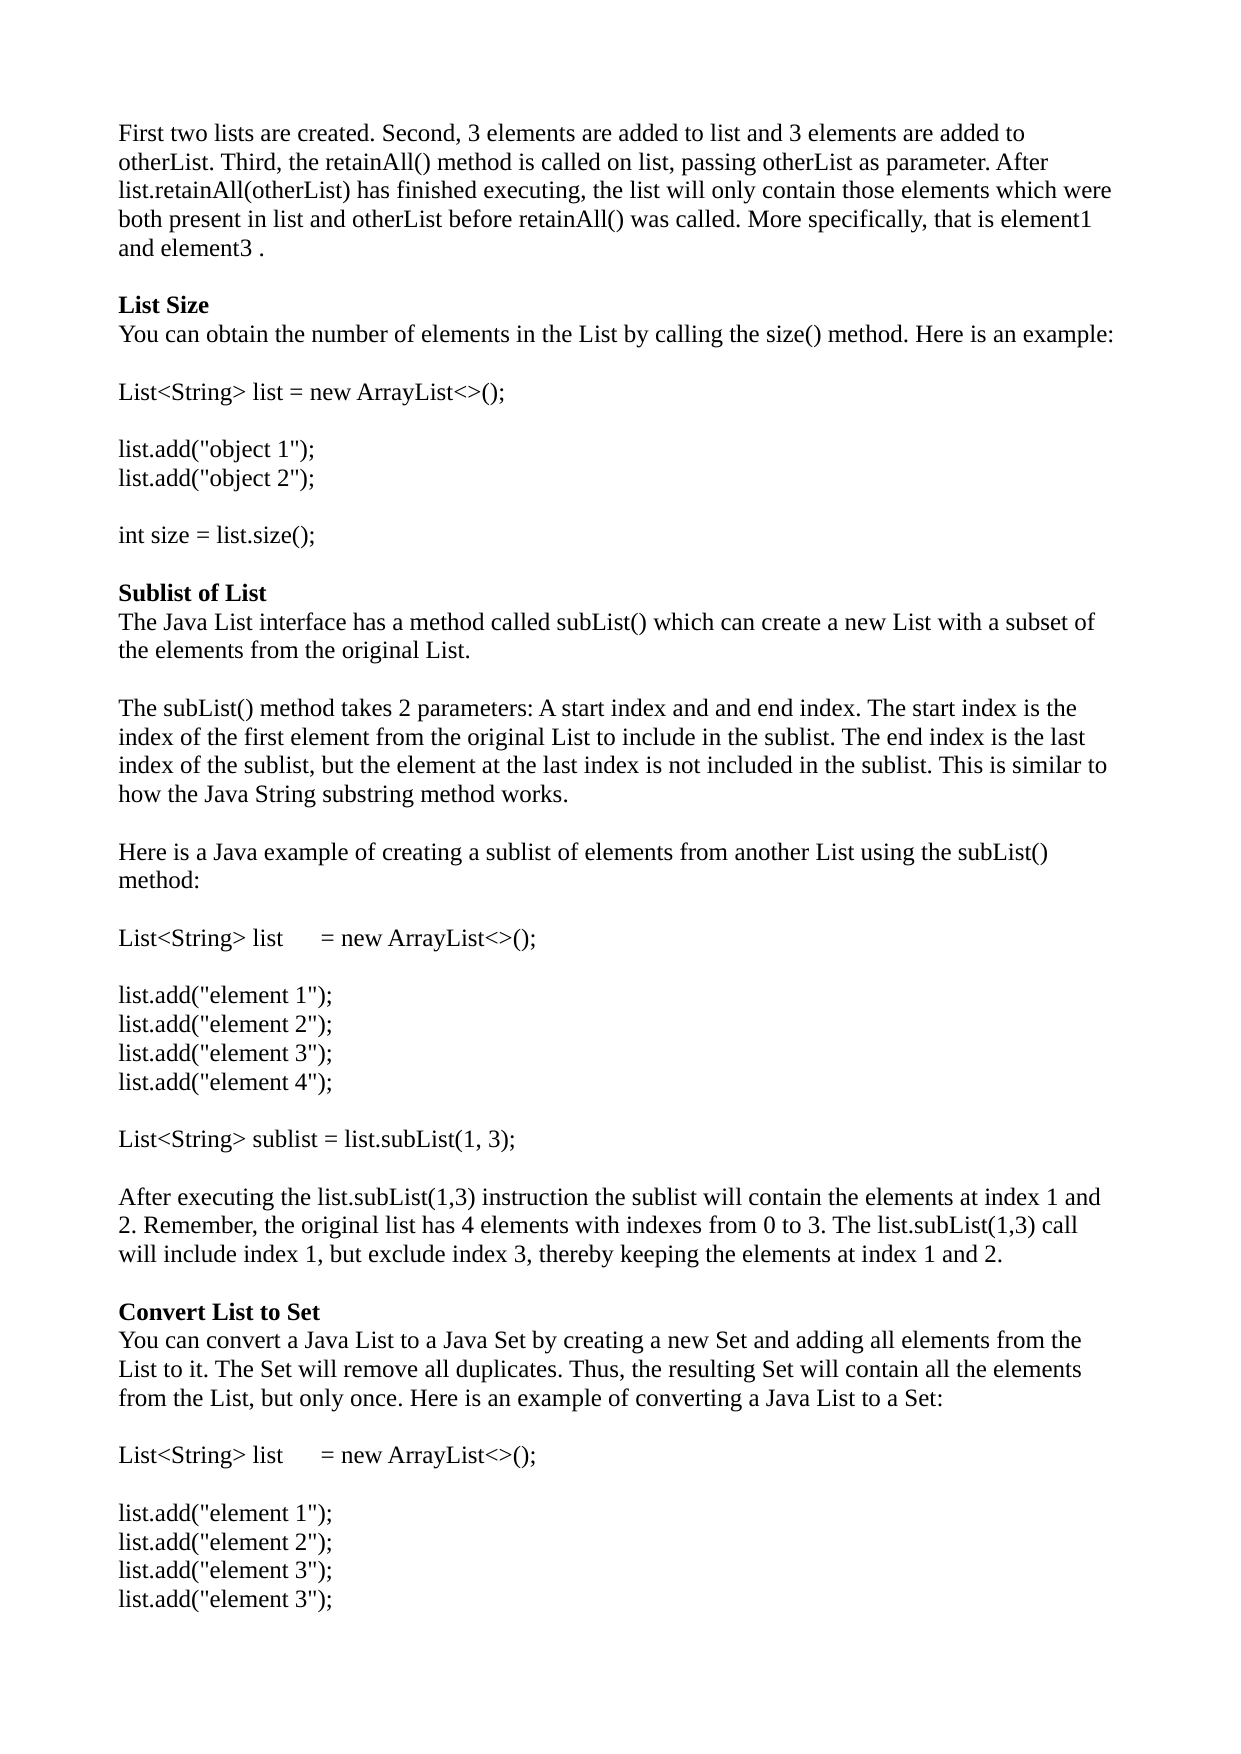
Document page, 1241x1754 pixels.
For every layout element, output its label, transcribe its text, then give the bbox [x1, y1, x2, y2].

text You can convert a Java List to a Java Set by creating a new Set and adding all elements from the List to it. The Set will remove all duplicates. Thus, the resulting Set will contain all the elements from the List, but only once. Here is an example of converting a Java List to a Set: [118, 1326, 1122, 1412]
text list.add("element 3"); [118, 1556, 1122, 1584]
text int size = list.size(); [118, 521, 1122, 549]
text Sublist of List [118, 578, 1122, 607]
text list.add("element 3"); [118, 1584, 1122, 1613]
text First two lists are created. Second, 3 elements are added to list and 3 elements are added to otherList. Third, the retainAll() method is called on list, passing otherList as parameter. After list.retainAll(otherList) has finished executing, the list will only contain those elements which were both present in list and otherList before retainAll() was called. More specifically, that is element1 and element3 . [118, 118, 1122, 262]
text List<String> list = new ArrayList<>(); [118, 1441, 1122, 1469]
text Here is a Java example of creating a sublist of elements from another List using the subList() method: [118, 837, 1122, 894]
text After executing the list.subList(1,3) instruction the sublist will contain the elements at index 1 and 2. Remember, the original list has 4 elements with indexes from 0 to 3. The list.subList(1,3) call will include index 1, but exclude index 3, thereby keeping the elements at index 1 and 2. [118, 1182, 1122, 1268]
text List Size [118, 291, 1122, 319]
text list.add("element 1"); [118, 1498, 1122, 1527]
text Convert List to Set [118, 1297, 1122, 1326]
text List<String> sublist = list.subList(1, 3); [118, 1124, 1122, 1153]
text List<String> list = new ArrayList<>(); [118, 377, 1122, 406]
text list.add("element 4"); [118, 1067, 1122, 1096]
text list.add("element 2"); [118, 1527, 1122, 1556]
text You can obtain the number of elements in the List by calling the size() method. Here is an example: [118, 319, 1122, 348]
text list.add("element 2"); [118, 1009, 1122, 1038]
text The subList() method takes 2 parameters: A start index and and end index. The start index is the index of the first element from the original List to include in the sublist. The end index is the last index of the sublist, but the element at the last index is not included in the sublist. This is similar to how the Java String substring method works. [118, 693, 1122, 808]
text list.add("object 2"); [118, 463, 1122, 492]
text List<String> list = new ArrayList<>(); [118, 923, 1122, 952]
text list.add("element 1"); [118, 981, 1122, 1009]
text list.add("object 1"); [118, 434, 1122, 463]
text list.add("element 3"); [118, 1038, 1122, 1067]
text The Java List interface has a method called subList() which can create a new List with a subset of the elements from the original List. [118, 607, 1122, 664]
